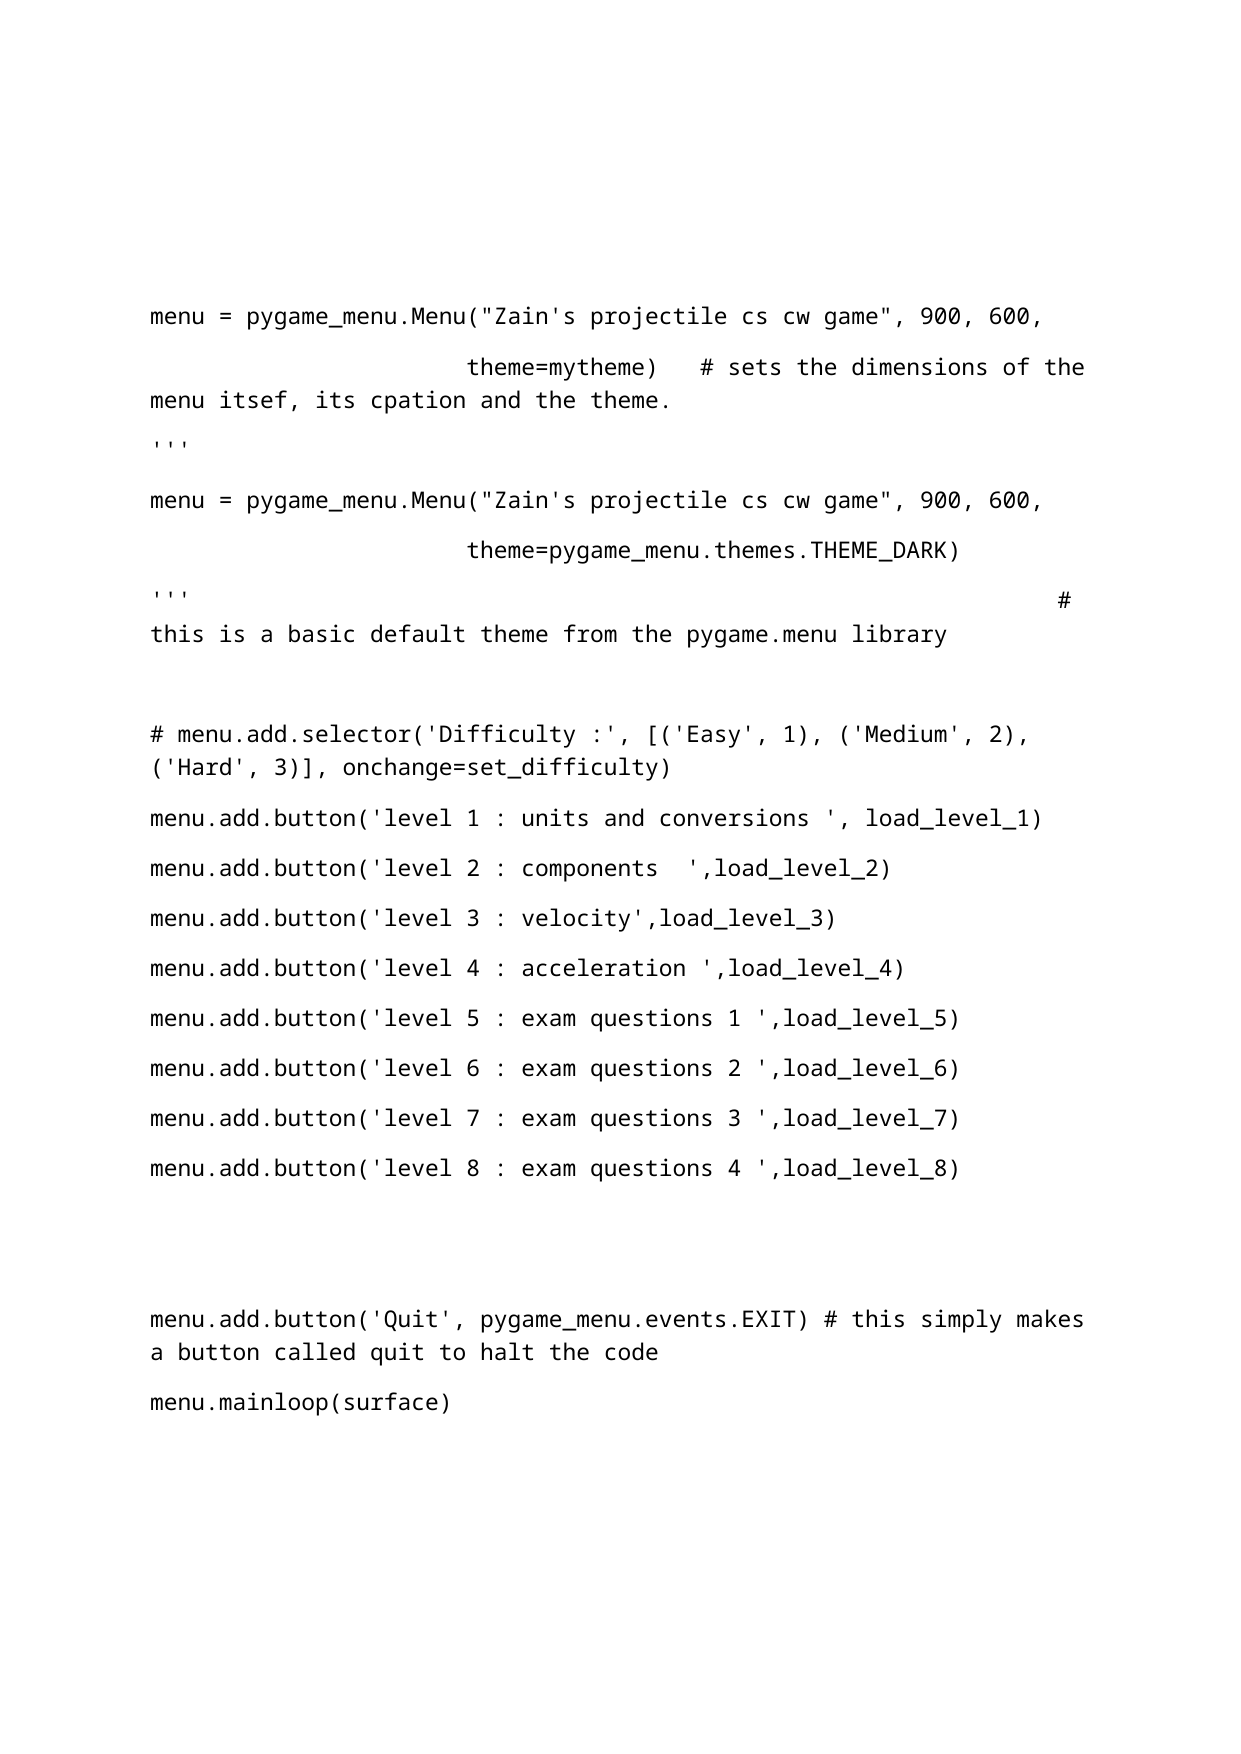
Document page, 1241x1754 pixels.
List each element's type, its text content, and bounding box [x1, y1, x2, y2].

text menu.add.button('level 1 : units and conversions ', load_level_1) [150, 801, 1090, 833]
text menu.mainloop(surface) [150, 1386, 1090, 1417]
text menu.add.button('level 8 : exam questions 4 ',load_level_8) [150, 1152, 1090, 1183]
text ''' # this is a basic default theme from the pygame.menu library [150, 584, 1090, 649]
text menu.add.button('level 7 : exam questions 3 ',load_level_7) [150, 1102, 1090, 1133]
text menu = pygame_menu.Menu("Zain's projectile cs cw game", 900, 600, [150, 300, 1090, 332]
text theme=mytheme) # sets the dimensions of the menu itsef, its cpation and the theme. [150, 350, 1090, 415]
text # menu.add.selector('Difficulty :', [('Easy', 1), ('Medium', 2), ('Hard', 3)], onchange=set_difficulty) [150, 718, 1090, 783]
text menu.add.button('level 6 : exam questions 2 ',load_level_6) [150, 1052, 1090, 1083]
text theme=pygame_menu.themes.THEME_DARK) [150, 534, 1090, 565]
text menu.add.button('level 3 : velocity',load_level_3) [150, 902, 1090, 933]
text ''' [150, 434, 1090, 465]
text menu.add.button('level 5 : exam questions 1 ',load_level_5) [150, 1002, 1090, 1033]
text menu = pygame_menu.Menu("Zain's projectile cs cw game", 900, 600, [150, 484, 1090, 515]
text menu.add.button('level 4 : acceleration ',load_level_4) [150, 952, 1090, 983]
text menu.add.button('level 2 : components ',load_level_2) [150, 852, 1090, 883]
text menu.add.button('Quit', pygame_menu.events.EXIT) # this simply makes a button called quit to halt the code [150, 1302, 1090, 1367]
